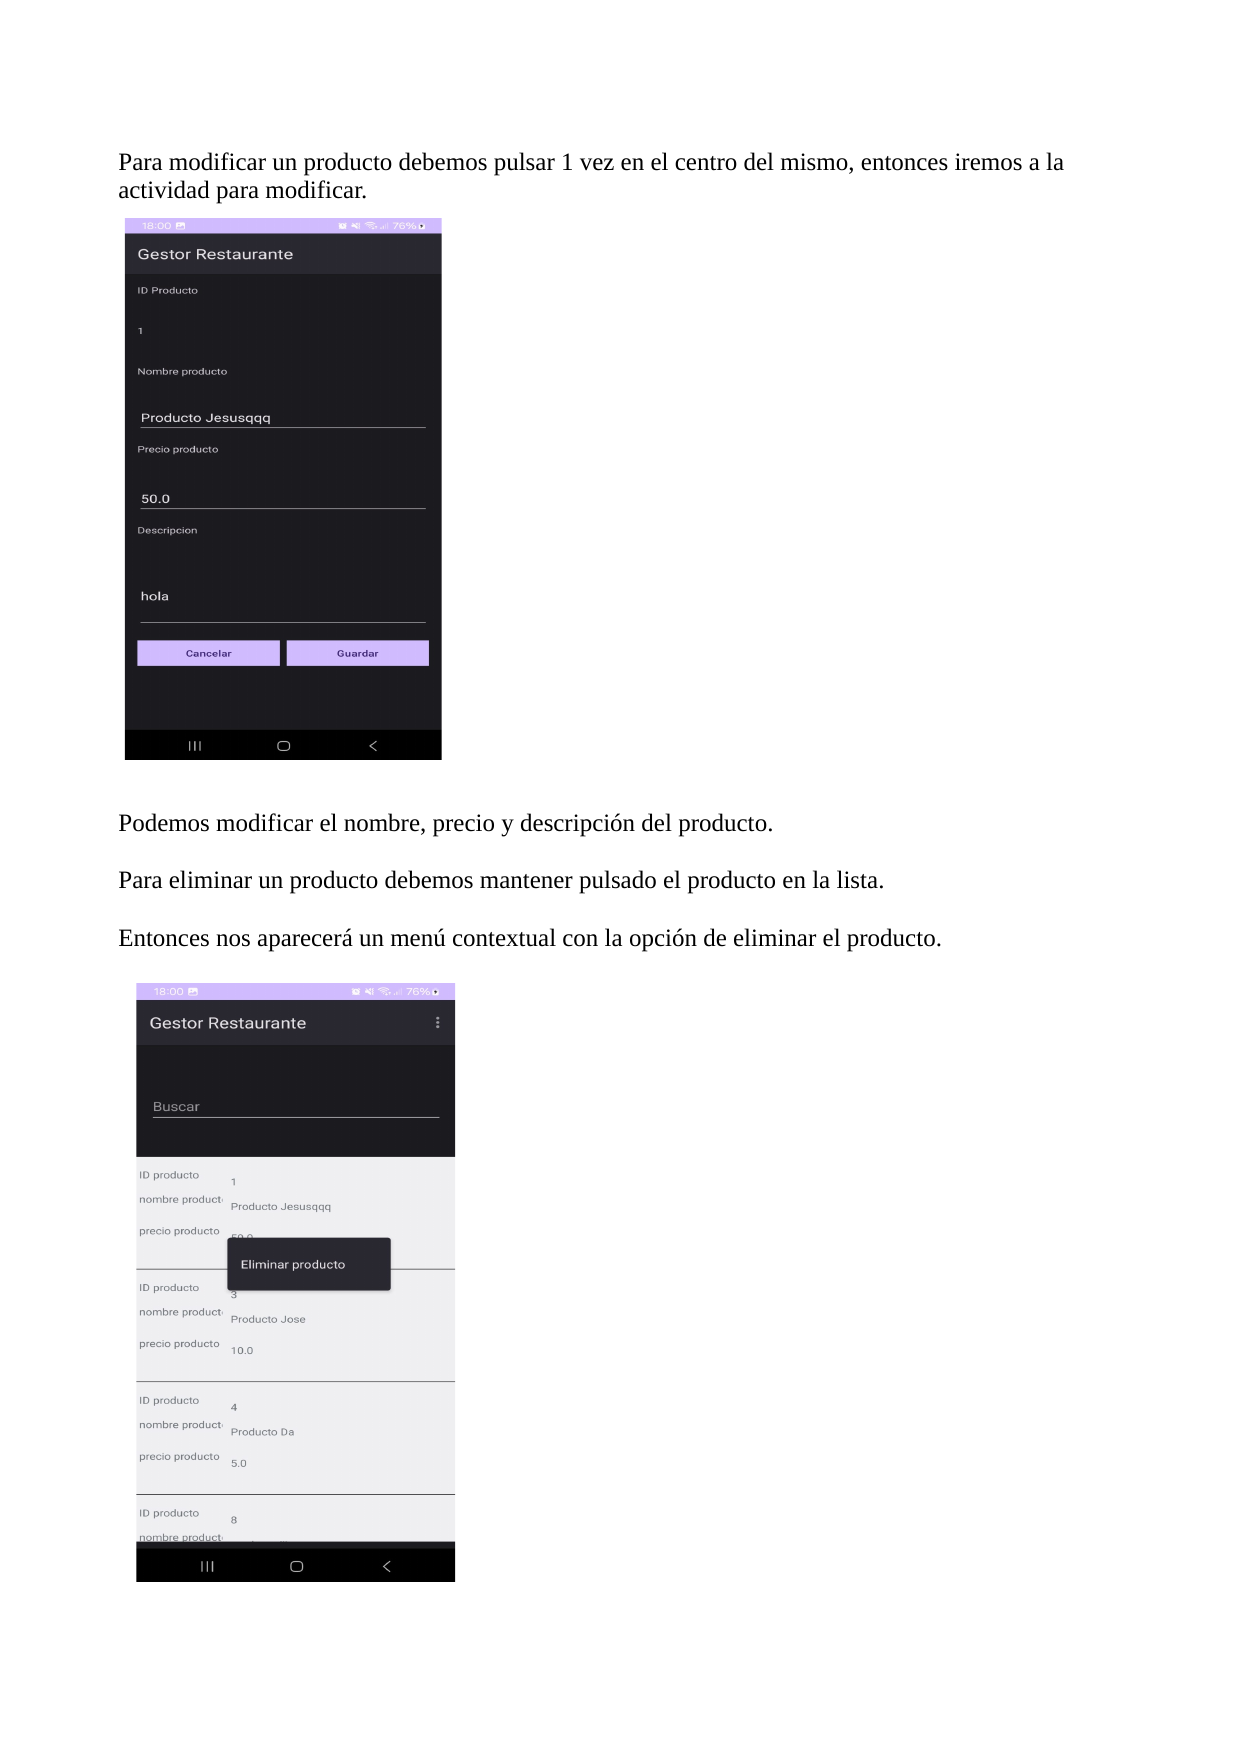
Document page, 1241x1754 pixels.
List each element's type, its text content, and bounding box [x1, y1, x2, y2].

text Podemos modificar el nombre, precio y descripción del producto. [118, 808, 1122, 837]
picture [136, 983, 456, 1582]
text Para eliminar un producto debemos mantener pulsado el producto en la lista. [118, 866, 1122, 894]
picture [124, 218, 442, 760]
text Para modificar un producto debemos pulsar 1 vez en el centro del mismo, entonces iremos a la actividad para modificar. [118, 147, 1122, 204]
text Entonces nos aparecerá un menú contextual con la opción de eliminar el producto. [118, 923, 1122, 952]
